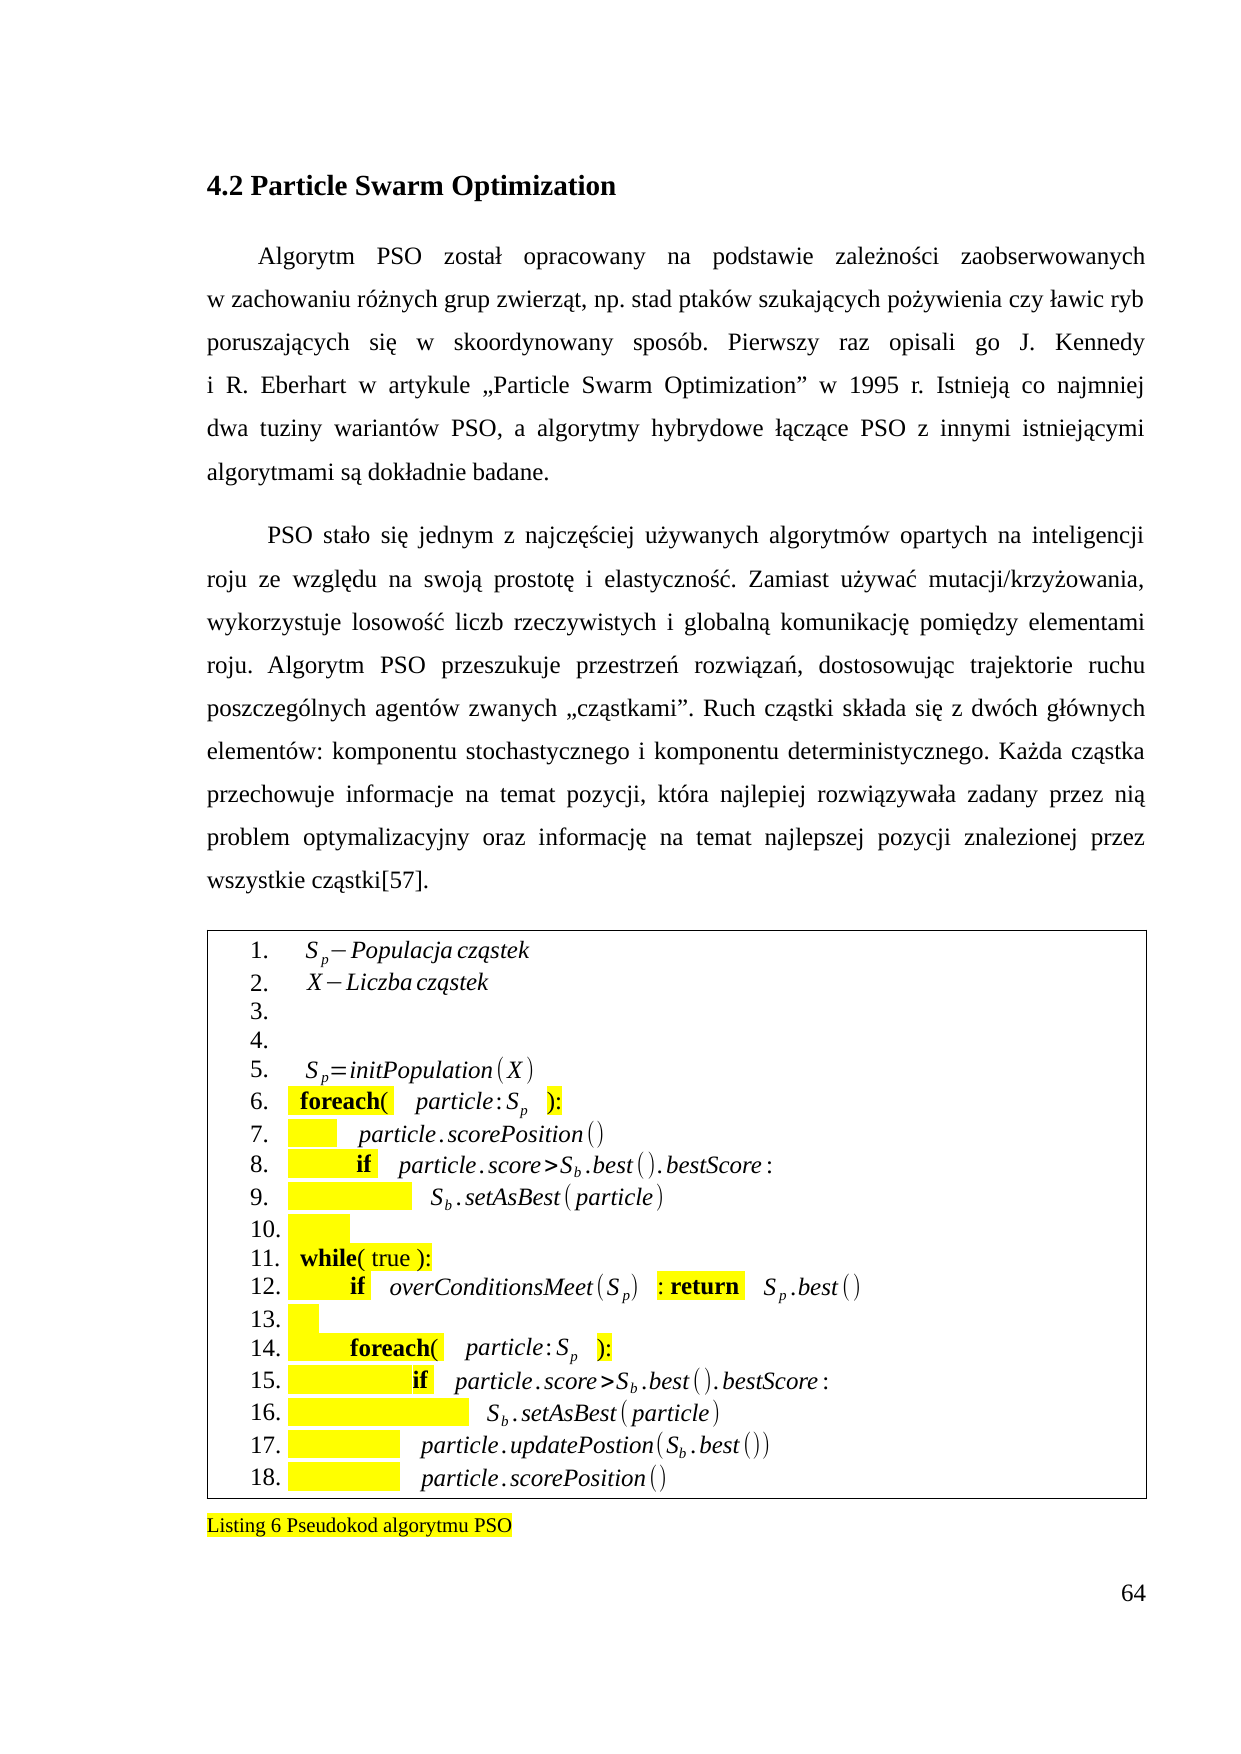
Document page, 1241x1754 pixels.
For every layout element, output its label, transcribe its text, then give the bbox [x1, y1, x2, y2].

text Algorytm PSO został opracowany na podstawie zależności zaobserwowanych w zachowaniu różnych grup zwierząt, np. stad ptaków szukających pożywienia czy ławic ryb poruszających się w skoordynowany sposób. Pierwszy raz opisali go J. Kennedy i R. Eberhart w artykule „Particle Swarm Optimization” w 1995 r. Istnieją co najmniej dwa tuziny wariantów PSO, a algorytmy hybrydowe łączące PSO z innymi istniejącymi algorytmami są dokładnie badane. [207, 241, 1146, 485]
subtitle 4.2 Particle Swarm Optimization [207, 168, 1146, 202]
table_header foreach( ): if while( true ): if : return foreach( ): if [208, 931, 1146, 1498]
text PSO stało się jednym z najczęściej używanych algorytmów opartych na inteligencji roju ze względu na swoją prostotę i elastyczność. Zamiast używać mutacji/krzyżowania, wykorzystuje losowość liczb rzeczywistych i globalną komunikację pomiędzy elementami roju. Algorytm PSO przeszukuje przestrzeń rozwiązań, dostosowując trajektorie ruchu poszczególnych agentów zwanych „cząstkami”. Ruch cząstki składa się z dwóch głównych elementów: komponentu stochastycznego i komponentu deterministycznego. Każda cząstka przechowuje informacje na temat pozycji, która najlepiej rozwiązywała zadany przez nią problem optymalizacyjny oraz informację na temat najlepszej pozycji znalezionej przez wszystkie cząstki[]. [207, 521, 1146, 894]
list Listing 6 Pseudokod algorytmu PSO [207, 1513, 1146, 1537]
